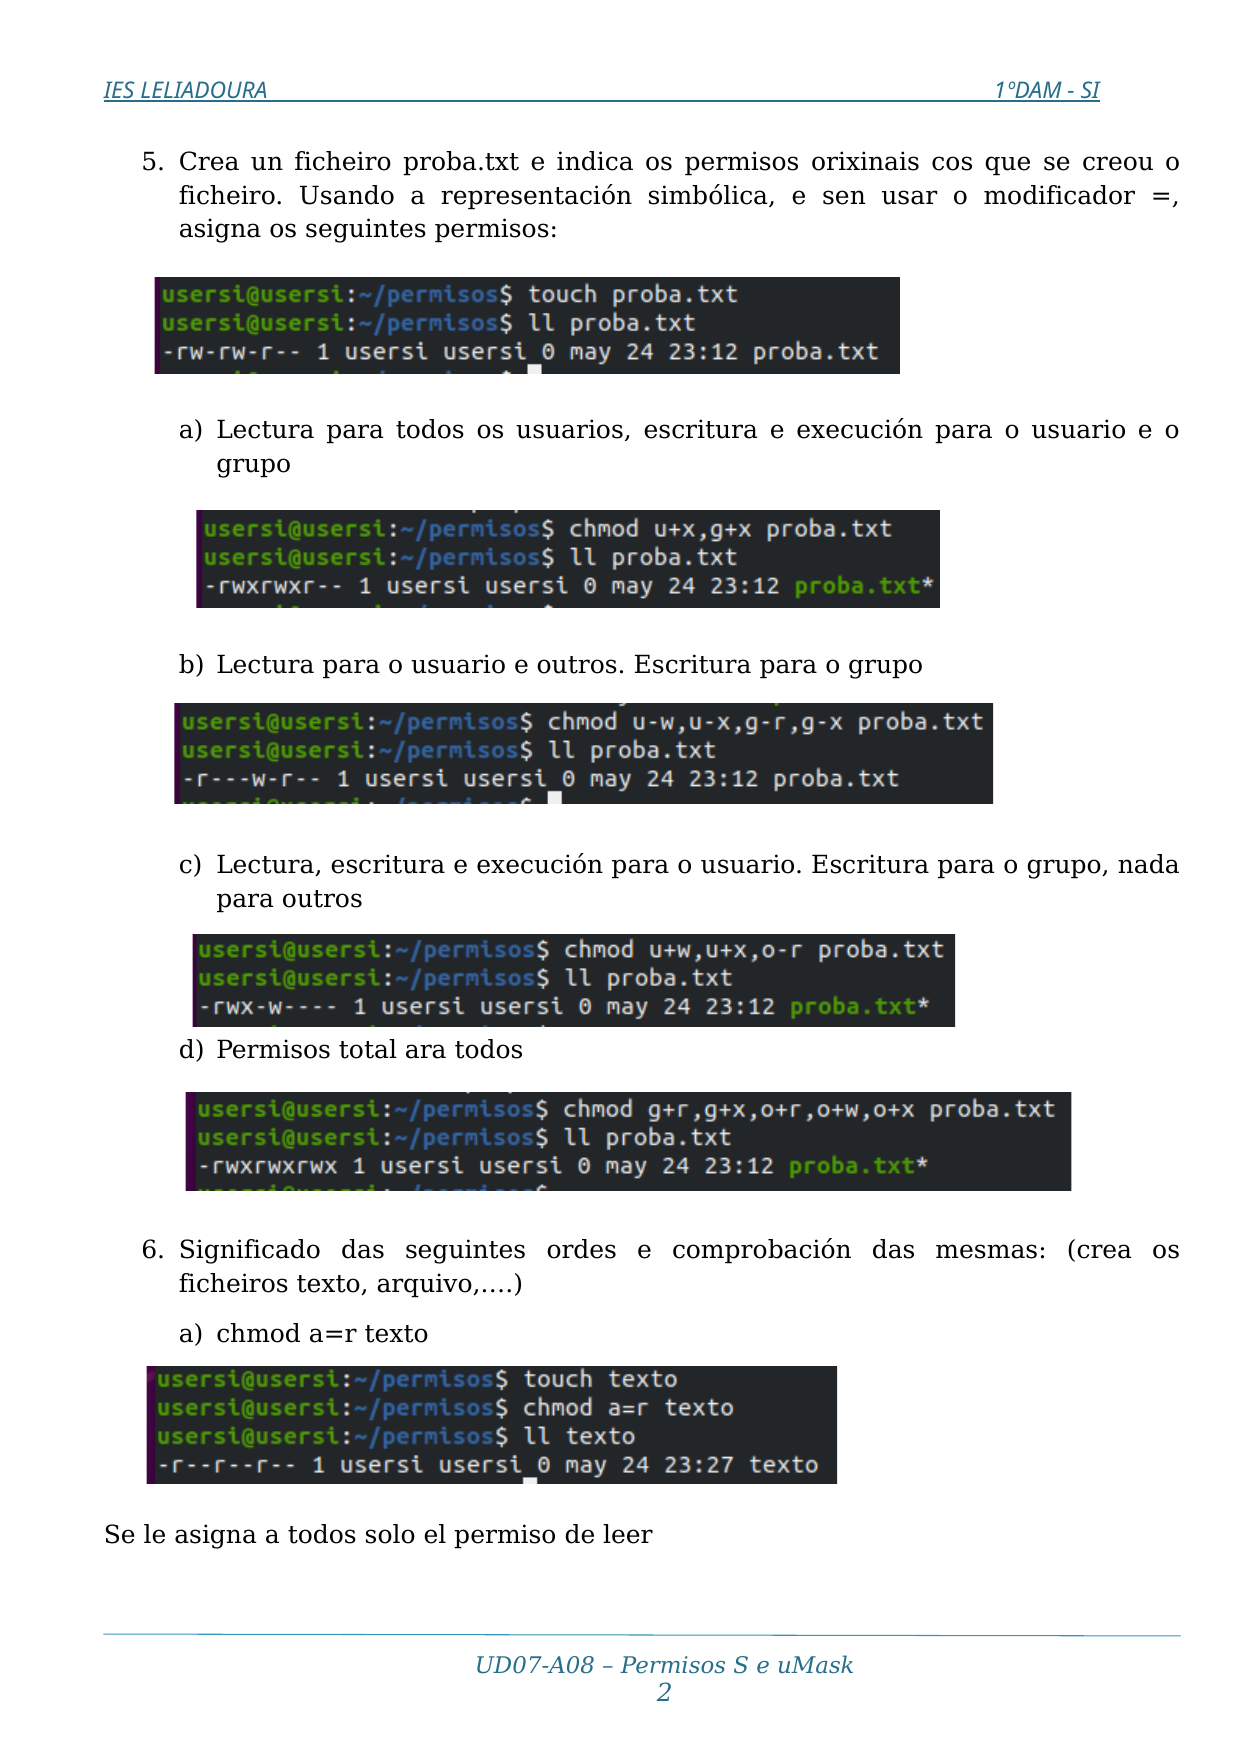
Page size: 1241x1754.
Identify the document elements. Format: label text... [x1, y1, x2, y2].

list Lectura para todos os usuarios, escritura e execución para o usuario e o grupo [178, 416, 1181, 478]
picture [154, 277, 900, 374]
picture [185, 1092, 1072, 1191]
list Lectura, escritura e execución para o usuario. Escritura para o grupo, nada para outros [178, 851, 1181, 913]
picture [196, 510, 940, 608]
list Permisos total ara todos [178, 1035, 1181, 1064]
picture [192, 934, 955, 1027]
list Crea un ficheiro proba.txt e indica os permisos orixinais cos que se creou o ficheiro. Usando a representación simbólica, e sen usar o modificador =, asigna os seguintes permisos: [141, 148, 1181, 244]
list Lectura para o usuario e outros. Escritura para o grupo [178, 650, 1181, 679]
list Significado das seguintes ordes e comprobación das mesmas: (crea os ficheiros texto, arquivo,….) [141, 1236, 1181, 1298]
list chmod a=r texto [178, 1319, 1181, 1349]
picture [174, 703, 994, 804]
picture [146, 1366, 838, 1484]
text Se le asigna a todos solo el permiso de leer [103, 1520, 1181, 1549]
